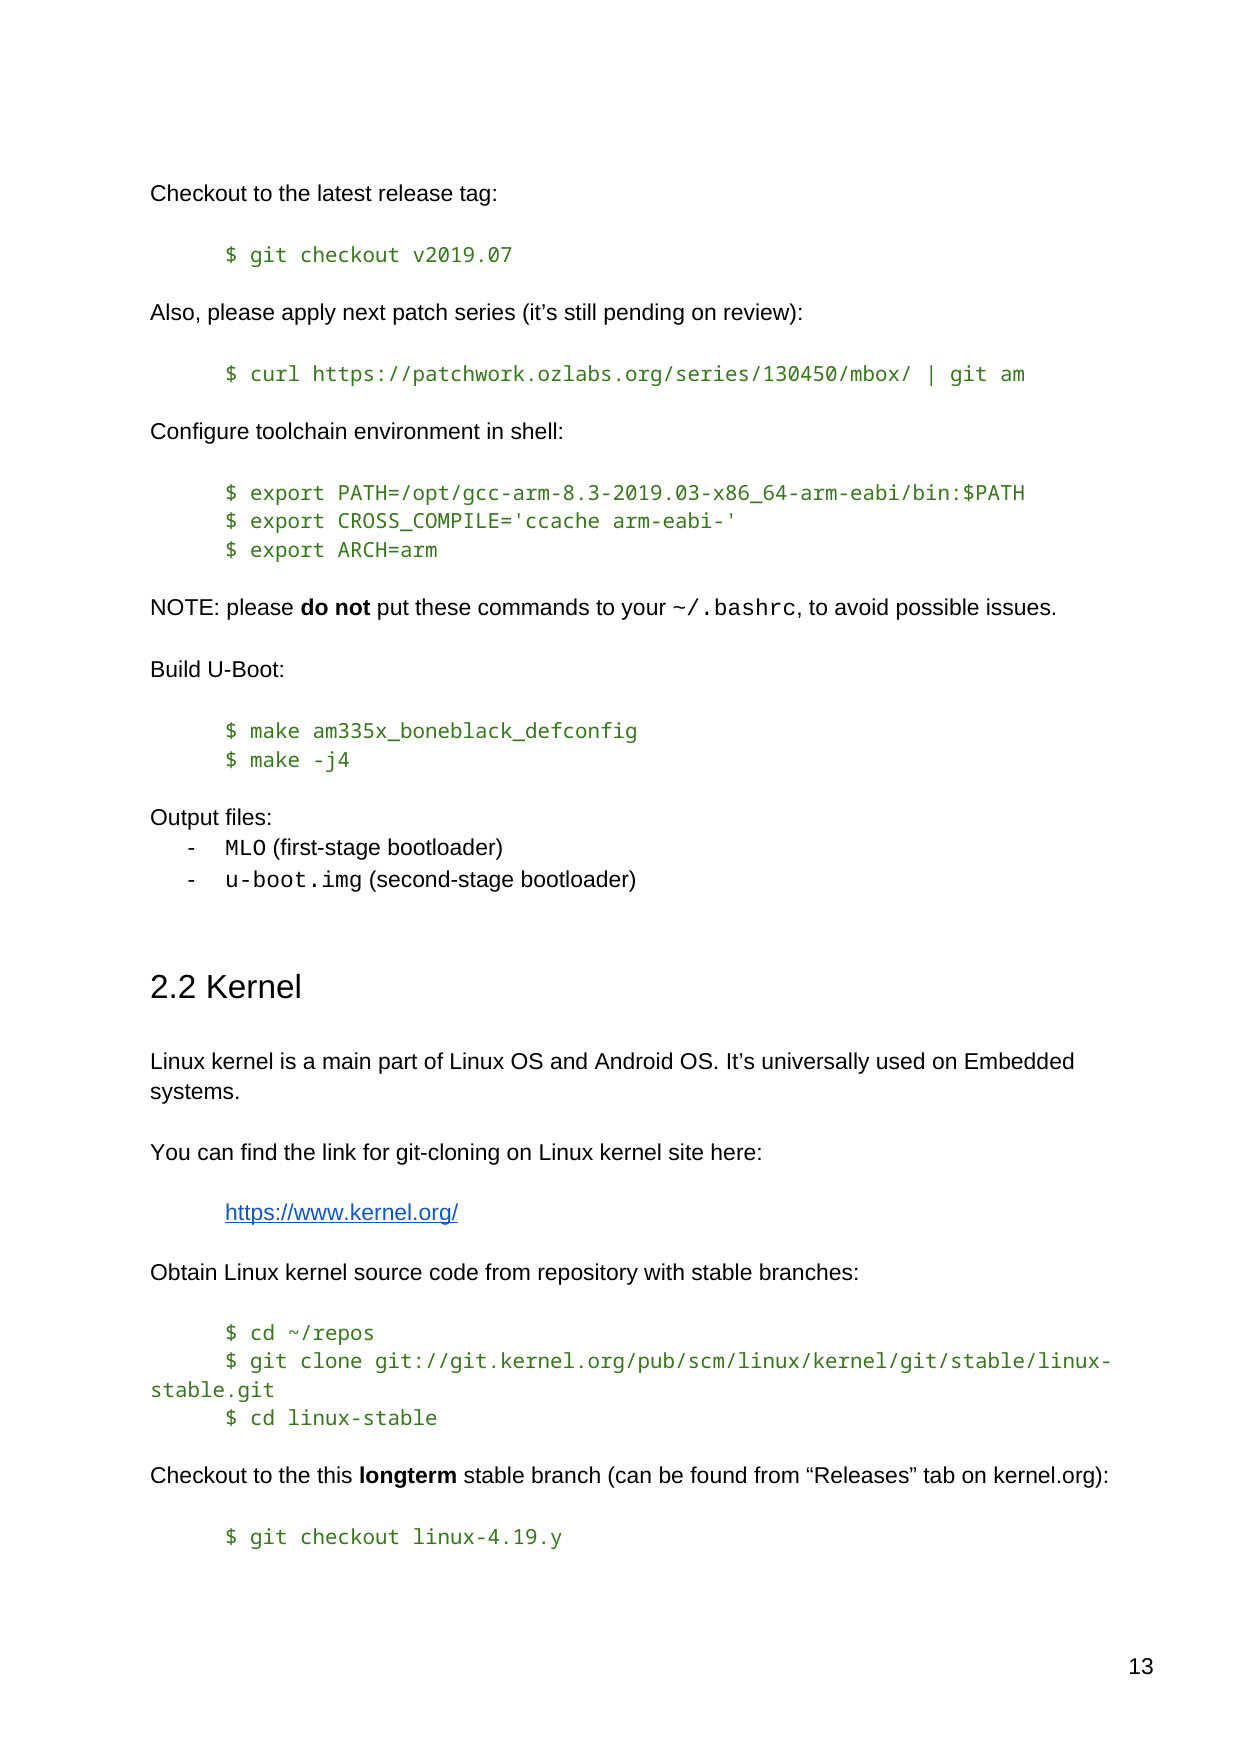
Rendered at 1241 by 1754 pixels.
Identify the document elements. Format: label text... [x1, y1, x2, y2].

subtitle 2.2 Kernel [150, 967, 1153, 1005]
subtitle $ git checkout linux-4.19.y [562, 1522, 1153, 1551]
subtitle $ git clone git://git.kernel.org/pub/scm/linux/kernel/git/stable/linux-stable.git [275, 1346, 1153, 1403]
text Obtain Linux kernel source code from repository with stable branches: [150, 1259, 1153, 1286]
text Build U-Boot: [150, 656, 1153, 683]
subtitle $ git checkout v2019.07 [512, 240, 1153, 268]
subtitle $ export ARCH=arm [150, 535, 225, 563]
text You can find the link for git-cloning on Linux kernel site here: [150, 1138, 1153, 1165]
subtitle $ git checkout v2019.07 [150, 240, 225, 268]
subtitle $ cd ~/repos [150, 1318, 225, 1346]
text NOTE: please do not put these commands to your ~/.bashrc, to avoid possible issues. [150, 593, 1153, 622]
text https://www.kernel.org/ [150, 1199, 1153, 1225]
subtitle $ make am335x_boneblack_defconfig [637, 717, 1153, 745]
text Also, please apply next patch series (it’s still pending on review): [150, 298, 1153, 325]
list MLO (first-stage bootloader) [187, 834, 1153, 862]
text Configure toolchain environment in shell: [150, 418, 1153, 444]
text Checkout to the latest release tag: [150, 179, 1153, 206]
subtitle $ export ARCH=arm [437, 535, 1153, 563]
text Output files: [150, 804, 1153, 830]
subtitle $ export CROSS_COMPILE='ccache arm-eabi-' [737, 506, 1153, 535]
subtitle $ curl https://patchwork.ozlabs.org/series/130450/mbox/ | git am [1025, 359, 1153, 387]
subtitle $ export CROSS_COMPILE='ccache arm-eabi-' [150, 506, 225, 535]
subtitle $ git clone git://git.kernel.org/pub/scm/linux/kernel/git/stable/linux-stable.git [150, 1346, 225, 1375]
subtitle $ make -j4 [150, 745, 225, 773]
subtitle $ export PATH=/opt/gcc-arm-8.3-2019.03-x86_64-arm-eabi/bin:$PATH [150, 478, 225, 506]
text Linux kernel is a main part of Linux OS and Android OS. It’s universally used on Embedded systems. [150, 1048, 1153, 1104]
subtitle $ cd ~/repos [375, 1318, 1153, 1346]
subtitle $ cd linux-stable [150, 1403, 225, 1432]
subtitle $ curl https://patchwork.ozlabs.org/series/130450/mbox/ | git am [150, 359, 225, 387]
subtitle $ git checkout linux-4.19.y [150, 1522, 225, 1551]
subtitle $ export PATH=/opt/gcc-arm-8.3-2019.03-x86_64-arm-eabi/bin:$PATH [1025, 478, 1153, 506]
subtitle $ cd linux-stable [437, 1403, 1153, 1432]
list u-boot.img (second-stage bootloader) [187, 866, 1153, 895]
subtitle $ make am335x_boneblack_defconfig [150, 717, 225, 745]
text Checkout to the this longterm stable branch (can be found from “Releases” tab on kernel.org): [150, 1462, 1153, 1488]
subtitle $ make -j4 [350, 745, 1153, 773]
